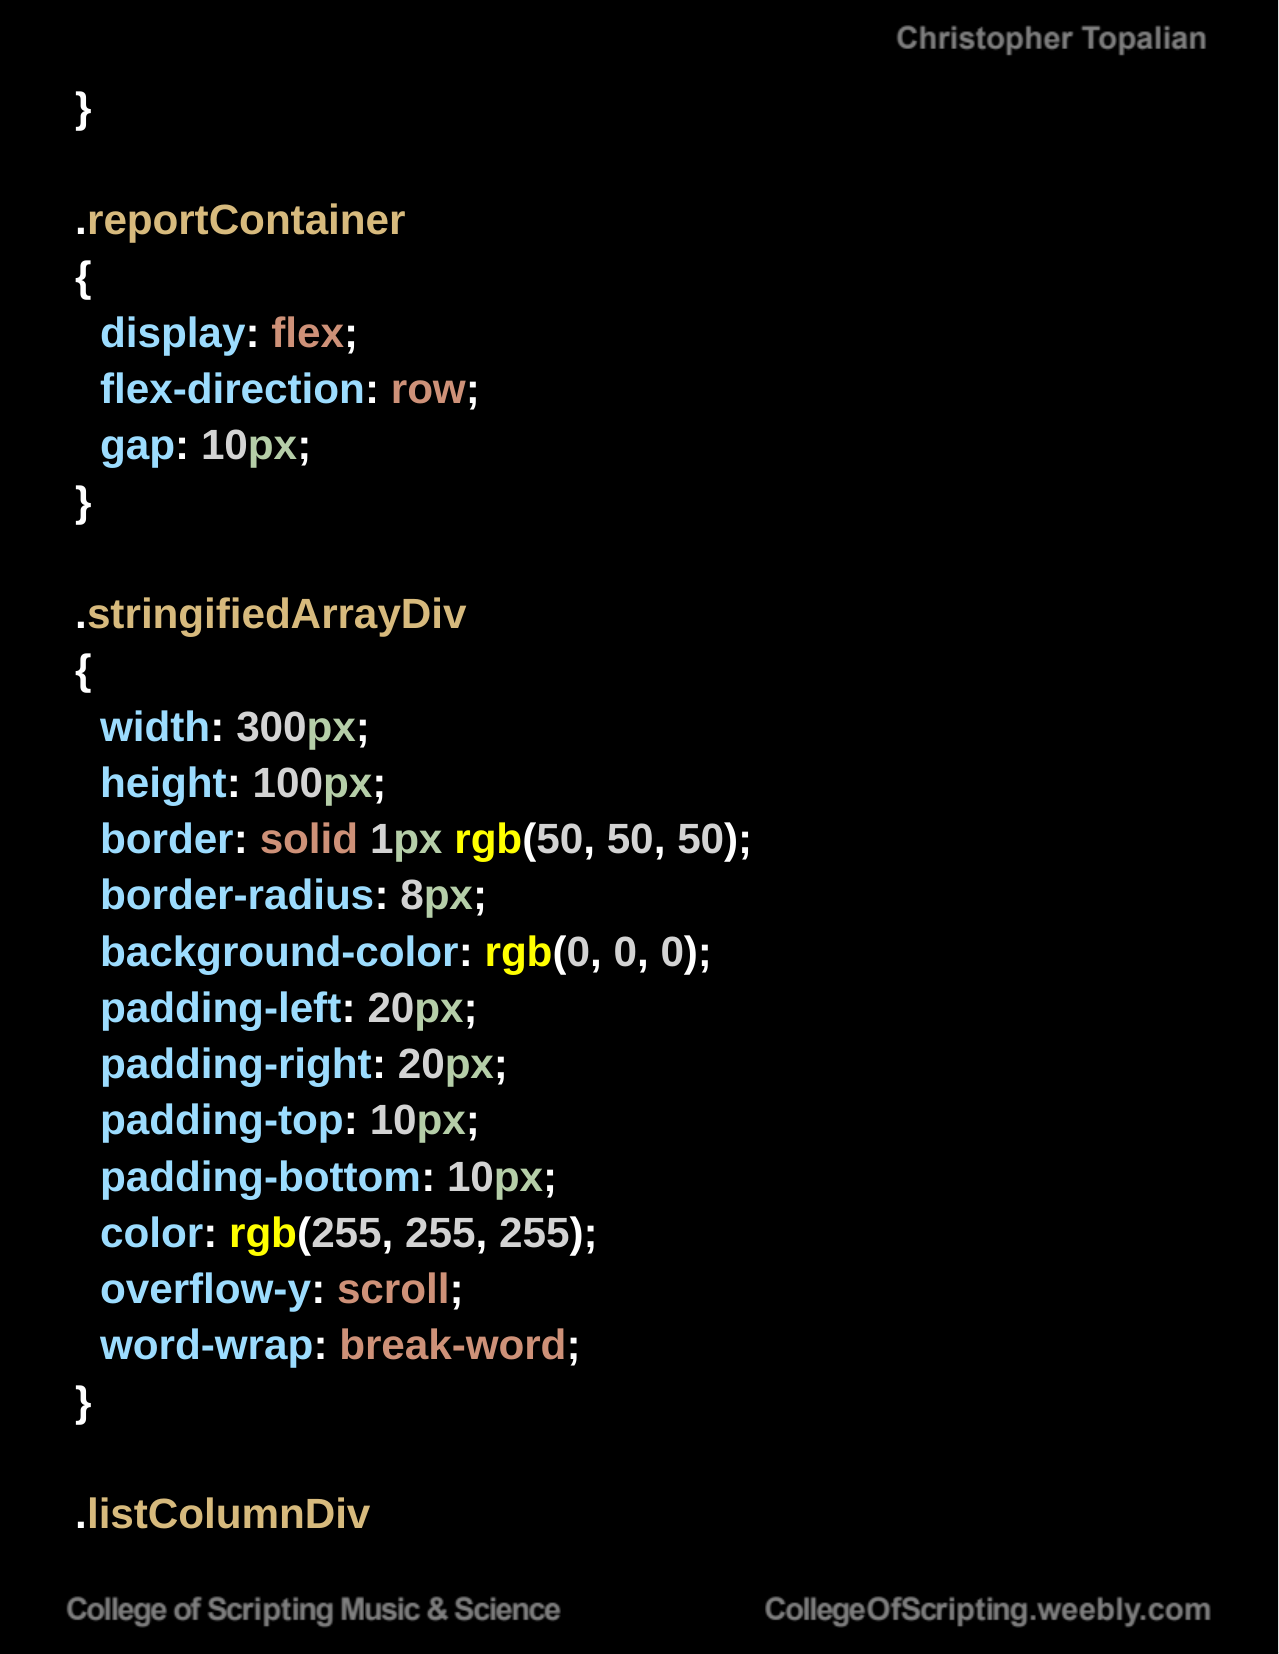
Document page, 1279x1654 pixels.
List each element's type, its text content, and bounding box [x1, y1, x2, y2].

text overflow-y: scroll; [75, 1256, 1203, 1312]
text .stringifiedArrayDiv [75, 581, 1203, 637]
text background-color: rgb(0, 0, 0); [75, 919, 1203, 975]
text } [75, 1369, 1203, 1425]
text padding-bottom: 10px; [75, 1144, 1203, 1200]
text padding-top: 10px; [75, 1087, 1203, 1144]
text flex-direction: row; [75, 356, 1203, 412]
text display: flex; [75, 300, 1203, 356]
text { [75, 637, 1203, 694]
text padding-left: 20px; [75, 975, 1203, 1031]
text { [75, 244, 1203, 300]
text border: solid 1px rgb(50, 50, 50); [75, 806, 1203, 862]
text word-wrap: break-word; [75, 1312, 1203, 1369]
text padding-right: 20px; [75, 1031, 1203, 1087]
text } [75, 75, 1203, 131]
text width: 300px; [75, 694, 1203, 750]
text border-radius: 8px; [75, 862, 1203, 919]
text height: 100px; [75, 750, 1203, 806]
text .listColumnDiv [75, 1481, 1203, 1537]
text } [75, 469, 1203, 525]
text color: rgb(255, 255, 255); [75, 1200, 1203, 1256]
text gap: 10px; [75, 412, 1203, 469]
text .reportContainer [75, 187, 1203, 244]
